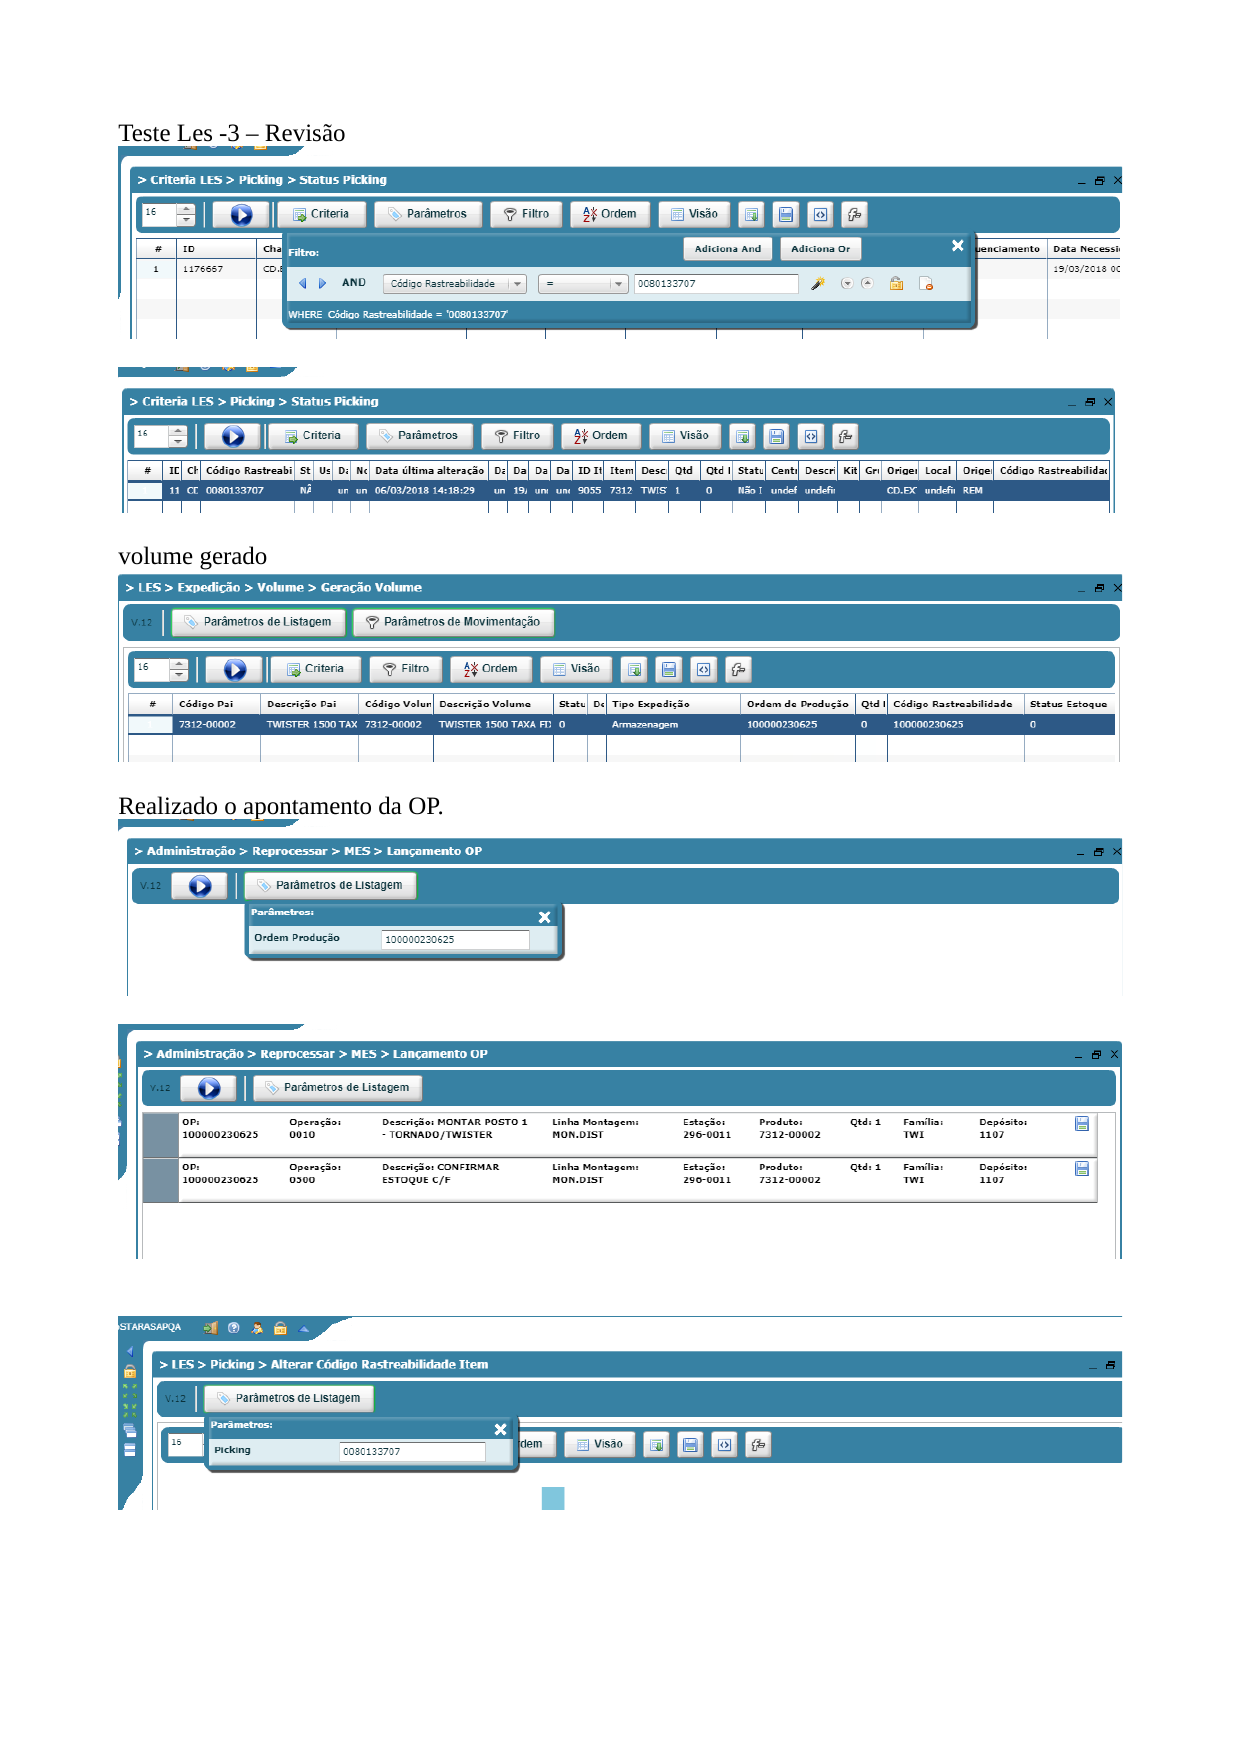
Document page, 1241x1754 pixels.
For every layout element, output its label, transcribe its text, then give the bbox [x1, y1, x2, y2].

text volume gerado [118, 541, 1122, 570]
picture [118, 146, 1123, 339]
picture [118, 1316, 1123, 1510]
text Realizado o apontamento da OP. [118, 791, 1122, 819]
picture [118, 819, 1123, 996]
picture [118, 367, 1123, 513]
text Teste Les -3 – Revisão [118, 118, 1122, 146]
picture [118, 1024, 1123, 1259]
picture [118, 570, 1123, 762]
